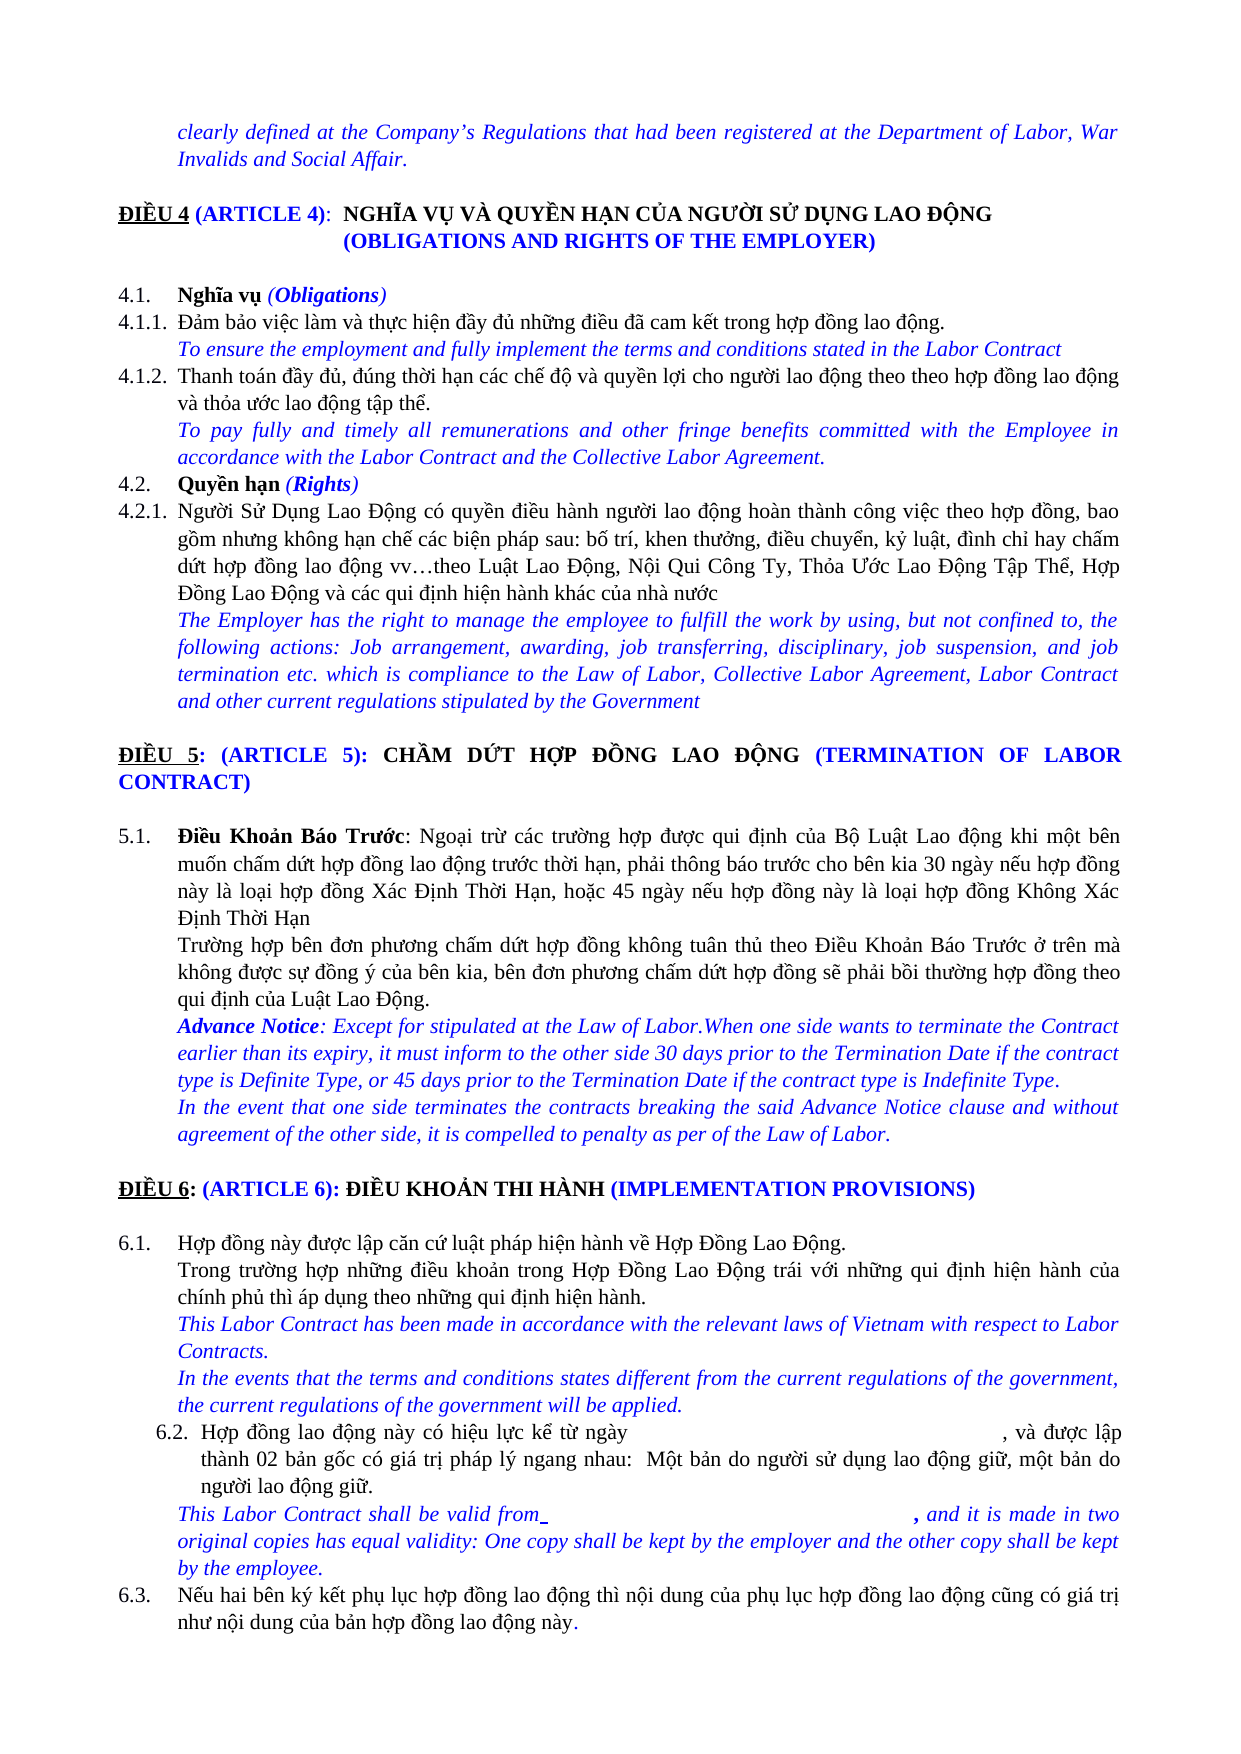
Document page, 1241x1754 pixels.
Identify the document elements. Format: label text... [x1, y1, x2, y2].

list Điều Khoản Báo Trước: Ngoại trừ các trường hợp được qui định của Bộ Luật Lao động khi một bên muốn chấm dứt hợp đồng lao động trước thời hạn, phải thông báo trước cho bên kia 30 ngày nếu hợp đồng này là loại hợp đồng Xác Định Thời Hạn, hoặc 45 ngày nếu hợp đồng này là loại hợp đồng Không Xác Định Thời Hạn [118, 822, 1122, 931]
list Quyền hạn (Rights) [118, 470, 1122, 497]
text Trong trường hợp những điều khoản trong Hợp Đồng Lao Động trái với những qui định hiện hành của chính phủ thì áp dụng theo những qui định hiện hành. [177, 1256, 1122, 1310]
subtitle ĐIỀU 6: (ARTICLE 6): ĐIỀU KHOẢN THI HÀNH (IMPLEMENTATION PROVISIONS) [118, 1174, 1122, 1201]
list This Labor Contract shall be valid from <get_vietname_date(o.date_start)>, and it is made in two original copies has equal validity: One copy shall be kept by the employer and the other copy shall be kept by the employee. [177, 1499, 1122, 1581]
list This Labor Contract has been made in accordance with the relevant laws of Vietnam with respect to Labor Contracts. [177, 1310, 1122, 1364]
text Advance Notice: Except for stipulated at the Law of Labor.When one side wants to terminate the Contract earlier than its expiry, it must inform to the other side 30 days prior to the Termination Date if the contract type is Definite Type, or 45 days prior to the Termination Date if the contract type is Indefinite Type. [177, 1012, 1122, 1093]
subtitle ĐIỀU 5: (ARTICLE 5): CHẦM DỨT HỢP ĐỒNG LAO ĐỘNG (TERMINATION OF LABOR CONTRACT) [118, 741, 1122, 795]
list Đảm bảo việc làm và thực hiện đầy đủ những điều đã cam kết trong hợp đồng lao động. [118, 308, 1122, 335]
subtitle ĐIỀU 4 (ARTICLE 4): NGHĨA VỤ VÀ QUYỀN HẠN CỦA NGƯỜI SỬ DỤNG LAO ĐỘNG [118, 199, 1122, 226]
list clearly defined at the Company’s Regulations that had been registered at the Department of Labor, War Invalids and Social Affair. [177, 118, 1122, 172]
text Trường hợp bên đơn phương chấm dứt hợp đồng không tuân thủ theo Điều Khoản Báo Trước ở trên mà không được sự đồng ý của bên kia, bên đơn phương chấm dứt hợp đồng sẽ phải bồi thường hợp đồng theo qui định của Luật Lao Động. [177, 931, 1122, 1012]
list To ensure the employment and fully implement the terms and conditions stated in the Labor Contract [177, 335, 1122, 362]
list Nếu hai bên ký kết phụ lục hợp đồng lao động thì nội dung của phụ lục hợp đồng lao động cũng có giá trị như nội dung của bản hợp đồng lao động này. [118, 1581, 1122, 1635]
list Nghĩa vụ (Obligations) [118, 281, 1122, 308]
text (OBLIGATIONS AND RIGHTS OF THE EMPLOYER) [177, 226, 1122, 253]
list To pay fully and timely all remunerations and other fringe benefits committed with the Employee in accordance with the Labor Contract and the Collective Labor Agreement. [177, 416, 1122, 470]
list Hợp đồng này được lập căn cứ luật pháp hiện hành về Hợp Đồng Lao Động. [118, 1228, 1122, 1256]
text In the event that one side terminates the contracts breaking the said Advance Notice clause and without agreement of the other side, it is compelled to penalty as per of the Law of Labor. [177, 1093, 1122, 1147]
list Hợp đồng lao động này có hiệu lực kể từ ngày <get_vietname_date(o.date_start)>, và được lập thành 02 bản gốc có giá trị pháp lý ngang nhau: Một bản do người sử dụng lao động giữ, một bản do người lao động giữ. [156, 1418, 1122, 1499]
list Người Sử Dụng Lao Động có quyền điều hành người lao động hoàn thành công việc theo hợp đồng, bao gồm nhưng không hạn chế các biện pháp sau: bố trí, khen thưởng, điều chuyển, kỷ luật, đình chỉ hay chấm dứt hợp đồng lao động vv…theo Luật Lao Động, Nội Qui Công Ty, Thỏa Ước Lao Động Tập Thể, Hợp Đồng Lao Động và các qui định hiện hành khác của nhà nước [118, 497, 1122, 606]
list The Employer has the right to manage the employee to fulfill the work by using, but not confined to, the following actions: Job arrangement, awarding, job transferring, disciplinary, job suspension, and job termination etc. which is compliance to the Law of Labor, Collective Labor Agreement, Labor Contract and other current regulations stipulated by the Government [177, 606, 1122, 714]
list In the events that the terms and conditions states different from the current regulations of the government, the current regulations of the government will be applied. [177, 1364, 1122, 1418]
list Thanh toán đầy đủ, đúng thời hạn các chế độ và quyền lợi cho người lao động theo theo hợp đồng lao động và thỏa ước lao động tập thể. [118, 362, 1122, 416]
